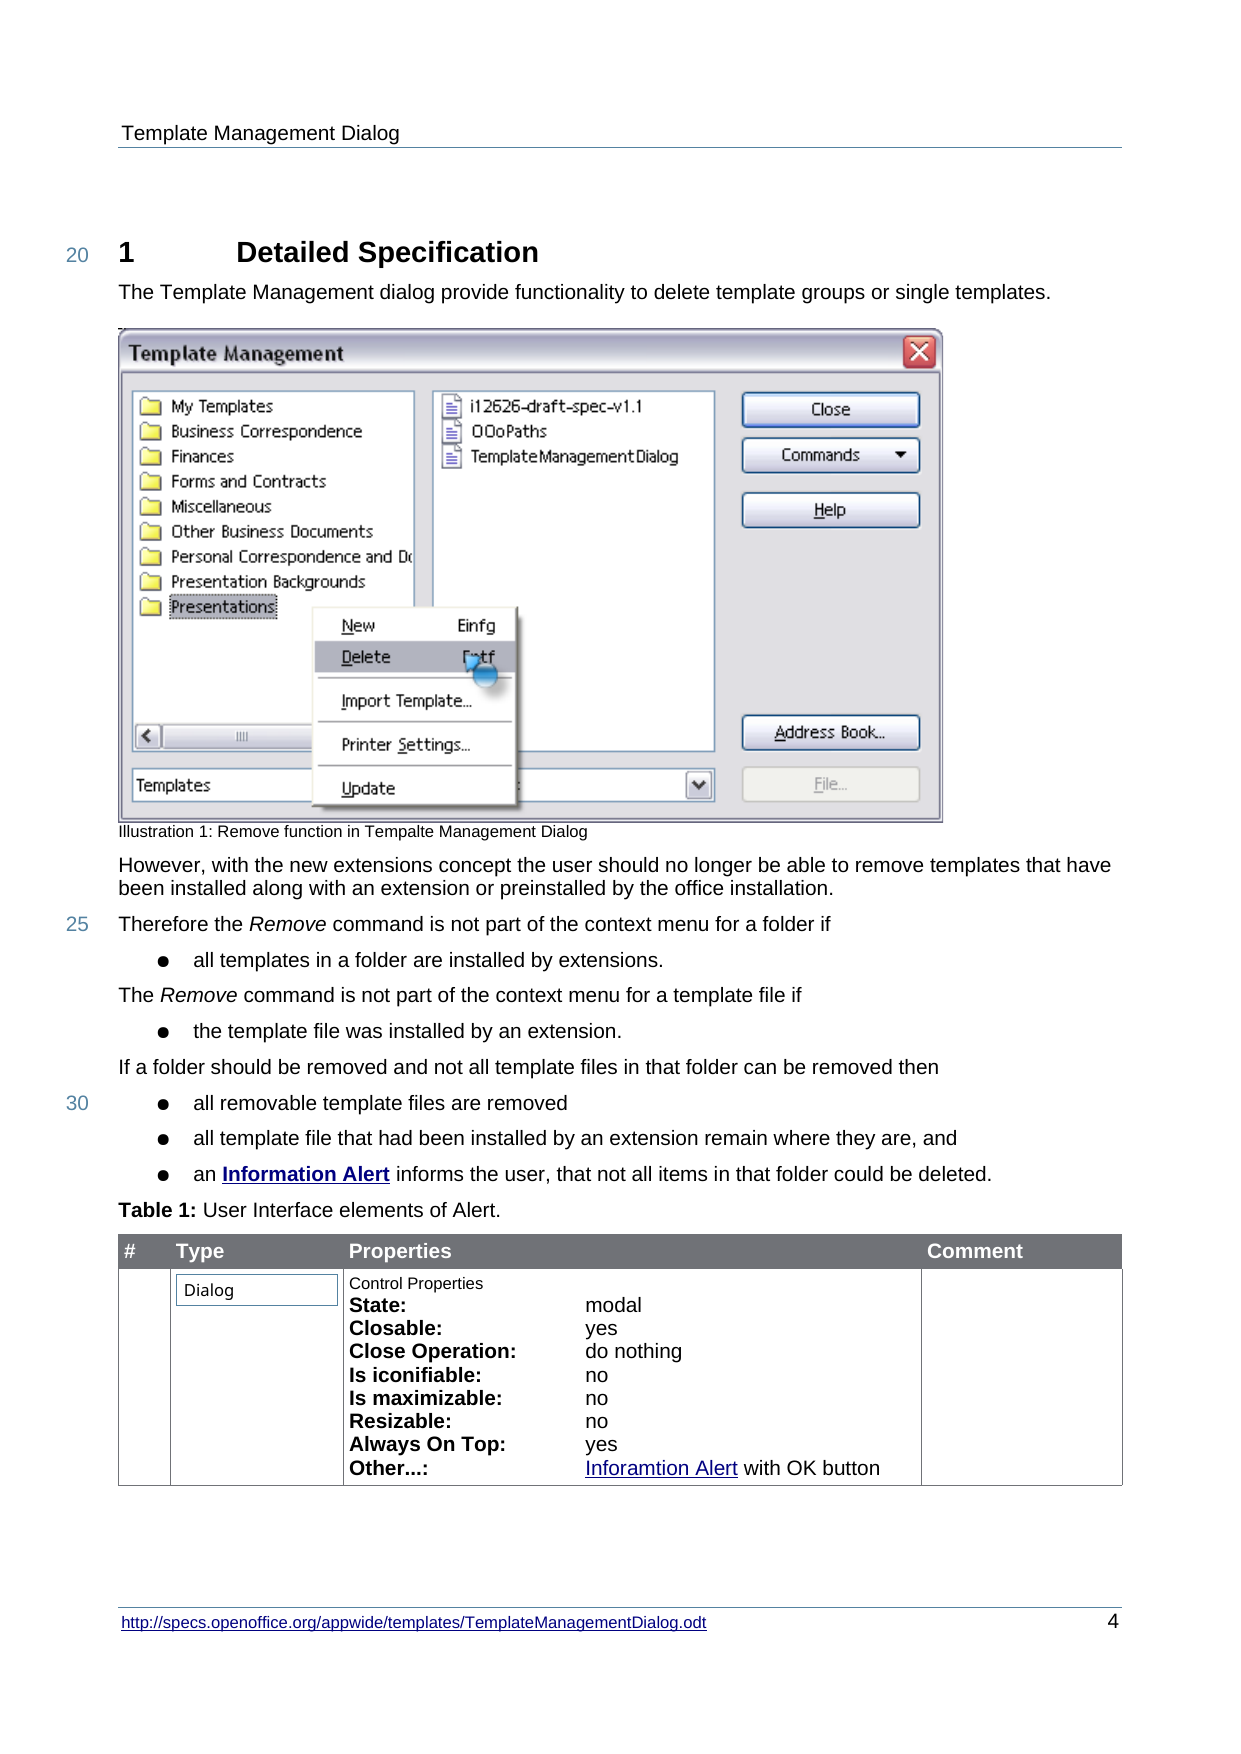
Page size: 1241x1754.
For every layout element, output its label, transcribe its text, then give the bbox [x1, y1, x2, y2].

text Table 1: User Interface elements of Alert. [118, 1198, 1122, 1221]
table_cell <#> [119, 1269, 170, 1485]
table_cell [171, 1269, 343, 1485]
list the template file was installed by an extension. [156, 1019, 1122, 1043]
text However, with the new extensions concept the user should no longer be able to remove templates that have been installed along with an extension or preinstalled by the office installation. [118, 853, 1122, 900]
table_header [922, 1269, 1122, 1485]
list all removable template files are removed [156, 1091, 1122, 1114]
list all templates in a folder are installed by extensions. [156, 948, 1122, 971]
table_header # [118, 1234, 170, 1269]
text The Template Management dialog provide functionality to delete template groups or single templates. [118, 280, 1122, 303]
table_header Comment [921, 1234, 1122, 1269]
table_header Properties [343, 1234, 921, 1269]
text If a folder should be removed and not all template files in that folder can be removed then [118, 1055, 1122, 1078]
text The Remove command is not part of the context menu for a template file if [118, 984, 1122, 1007]
subtitle Detailed Specification [118, 236, 1122, 268]
text Illustration 1: Remove function in Tempalte Management Dialog [118, 823, 943, 841]
text Therefore the Remove command is not part of the context menu for a folder if [118, 912, 1122, 936]
table_header Control Properties State: modal Closable: yes Close Operation: do nothing Is iconifiable: no Is maximizable: no Resizable: no Always On Top: yes Other...: Inforamtion Alert with OK button [344, 1269, 921, 1485]
list an Information Alert informs the user, that not all items in that folder could be deleted. [156, 1162, 1122, 1186]
table_header Type [170, 1234, 343, 1269]
list all template file that had been installed by an extension remain where they are, and [156, 1127, 1122, 1150]
picture [118, 328, 944, 823]
